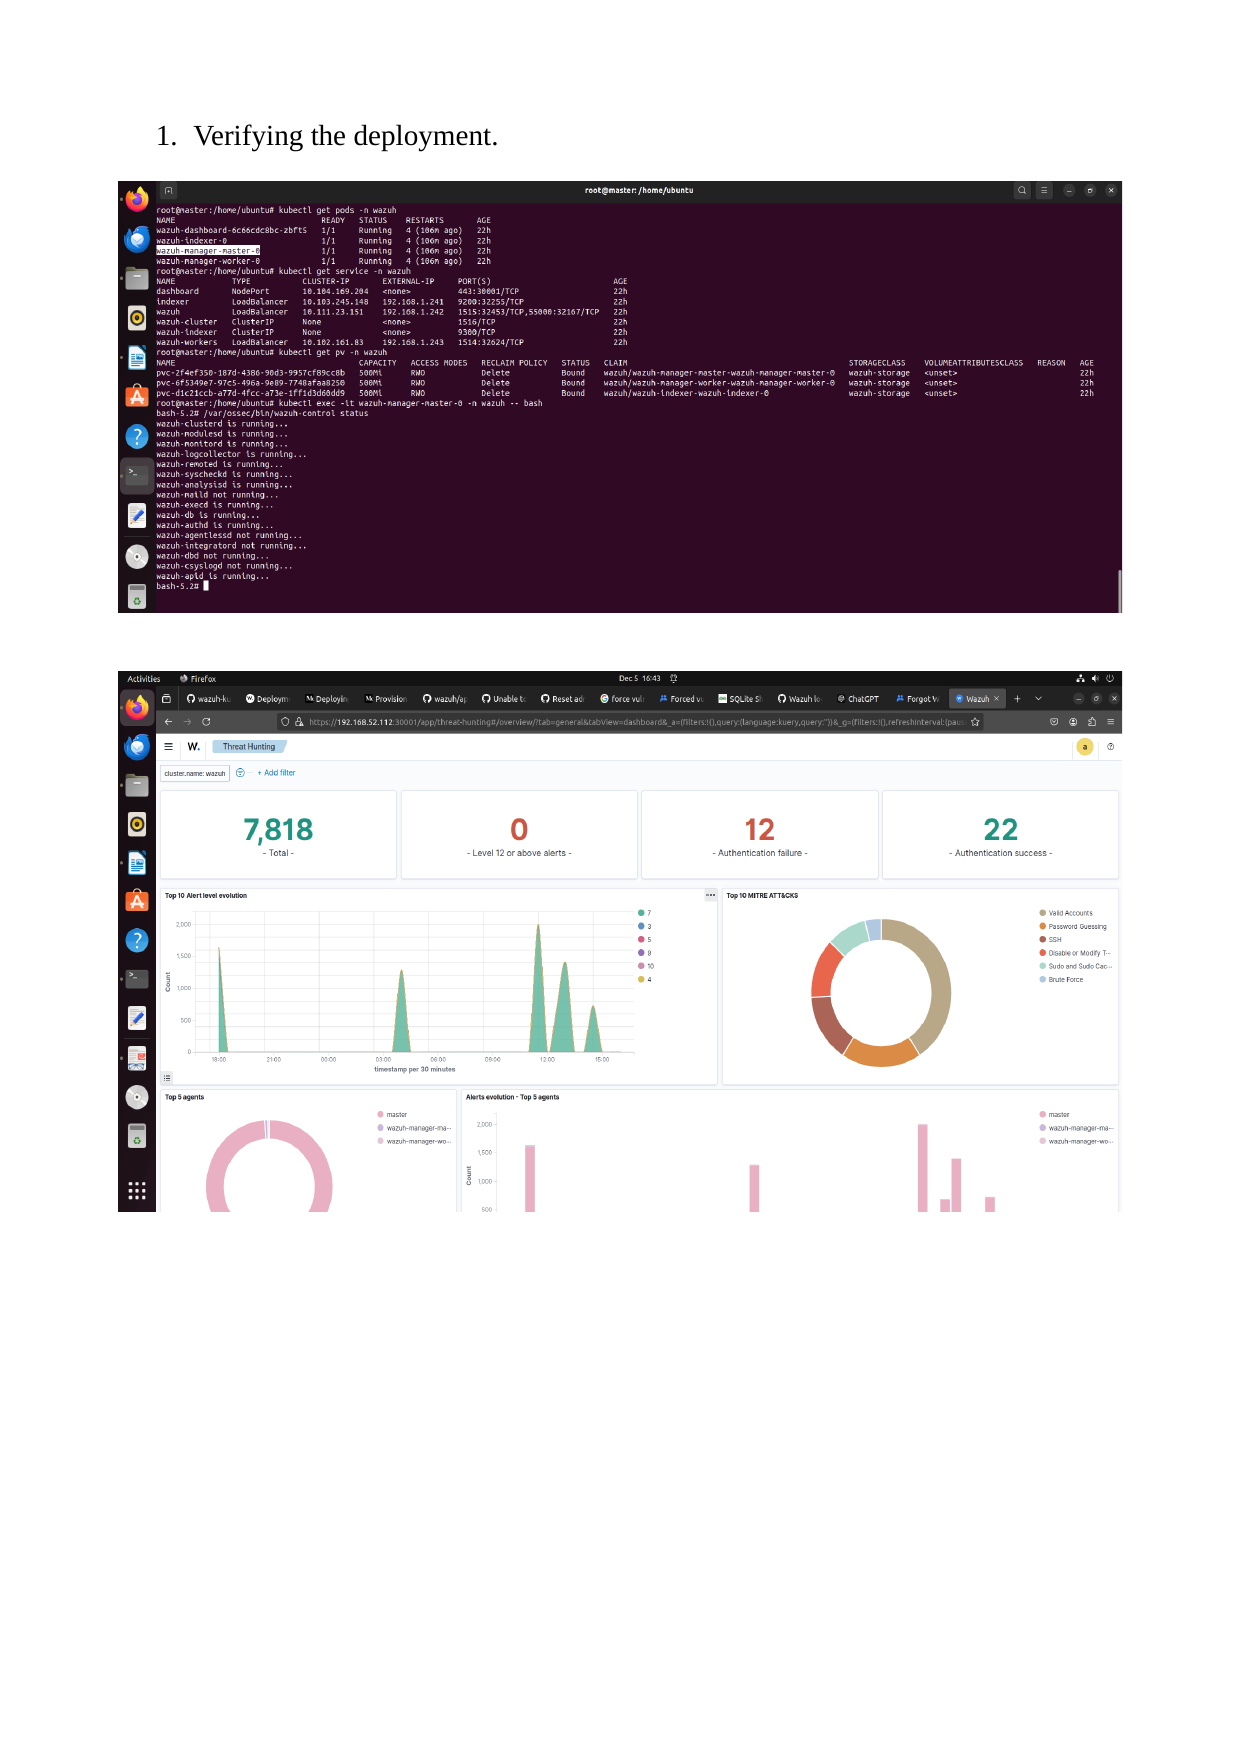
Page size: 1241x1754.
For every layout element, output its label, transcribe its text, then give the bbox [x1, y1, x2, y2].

picture [118, 181, 1123, 613]
picture [118, 671, 1123, 1212]
list Verifying the deployment. [156, 118, 1122, 152]
